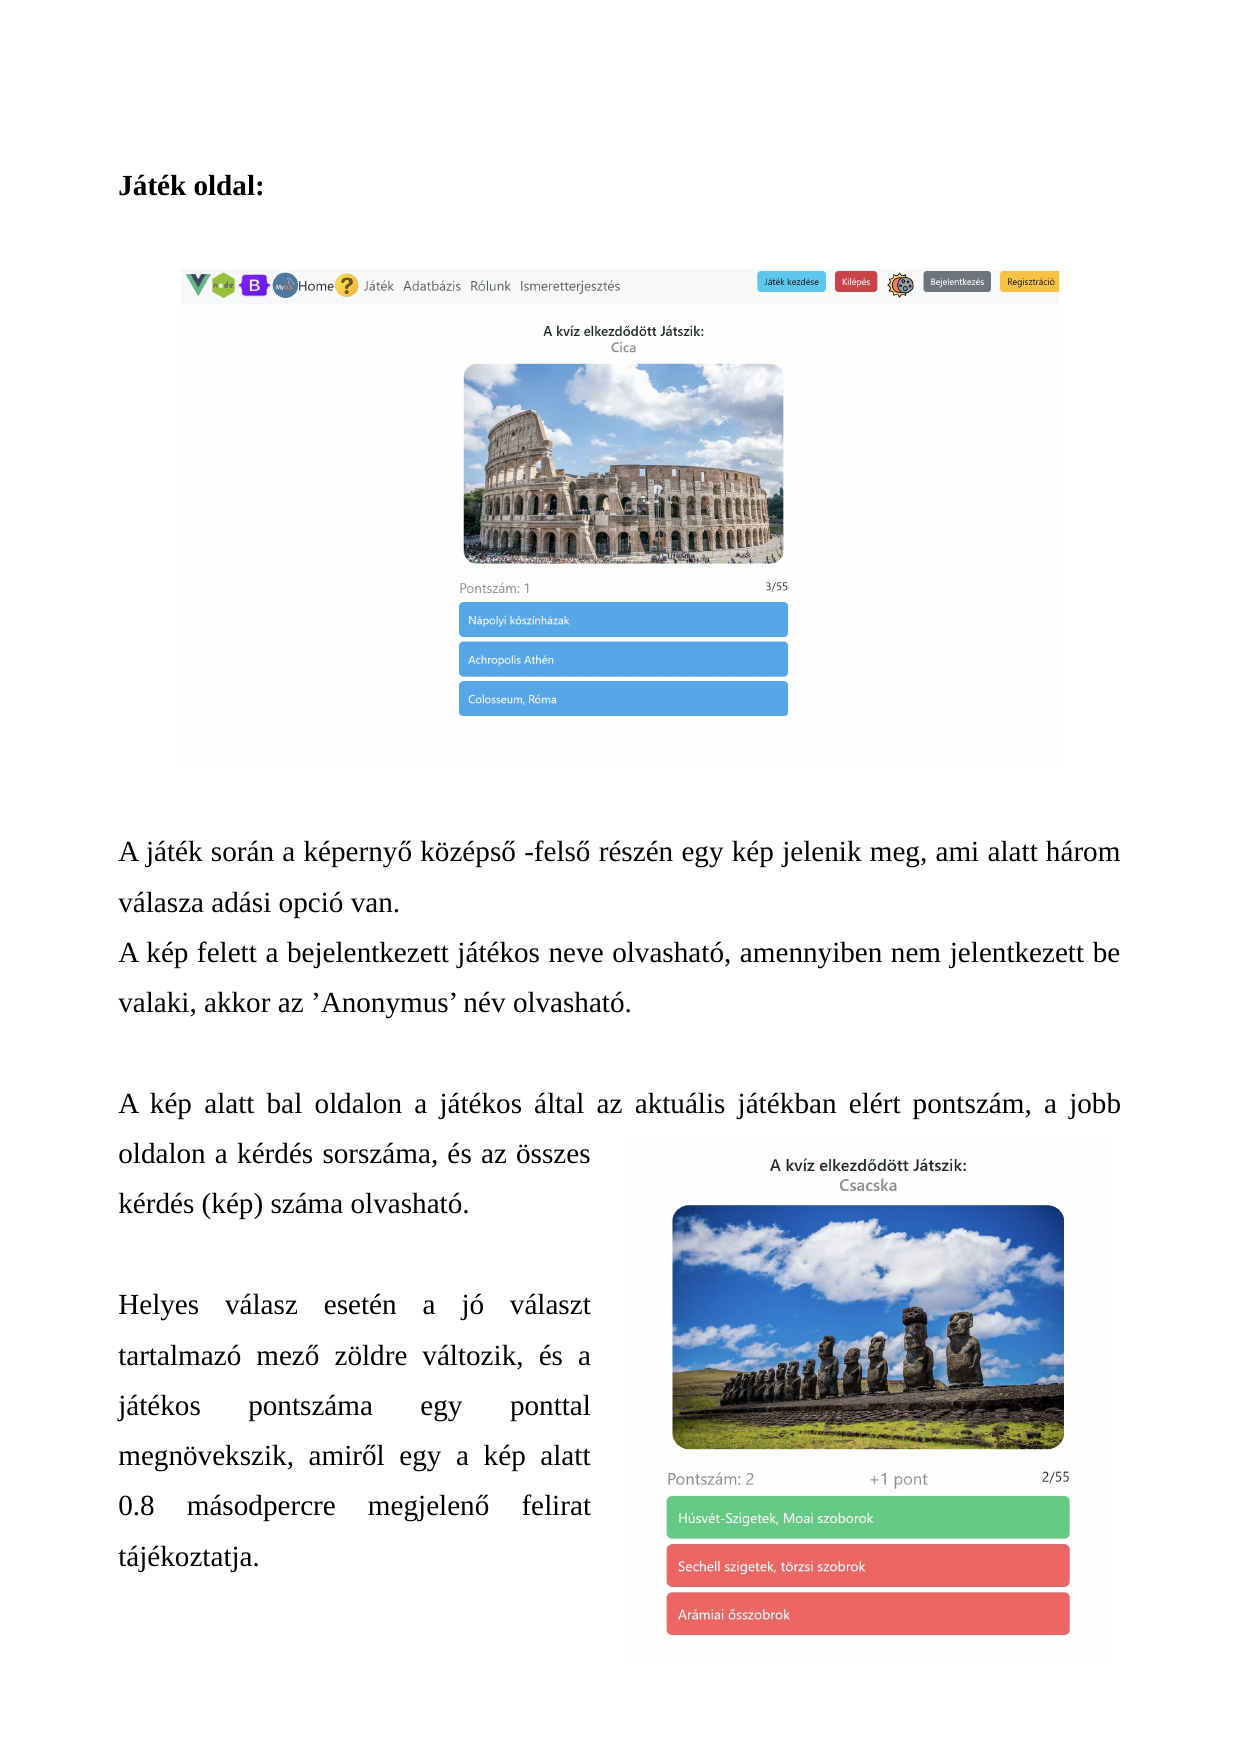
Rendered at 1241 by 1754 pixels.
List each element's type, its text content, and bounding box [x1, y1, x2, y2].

picture [626, 1138, 1109, 1664]
text A játék során a képernyő középső -felső részén egy kép jelenik meg, ami alatt három válasza adási opció van. [118, 834, 1122, 918]
text A kép felett a bejelentkezett játékos neve olvasható, amennyiben nem jelentkezett be valaki, akkor az ’Anonymus’ név olvasható. [118, 935, 1122, 1019]
picture [181, 269, 1060, 768]
text A kép alatt bal oldalon a játékos által az aktuális játékban elért pontszám, a jobb oldalon a kérdés sorszáma, és az összes kérdés (kép) száma olvasható. [118, 1086, 1122, 1220]
text Játék oldal: [118, 168, 1122, 202]
text Helyes válasz esetén a jó választ tartalmazó mező zöldre változik, és a játékos pontszáma egy ponttal megnövekszik, amiről egy a kép alatt 0.8 másodpercre megjelenő felirat tájékoztatja. [118, 1287, 626, 1572]
